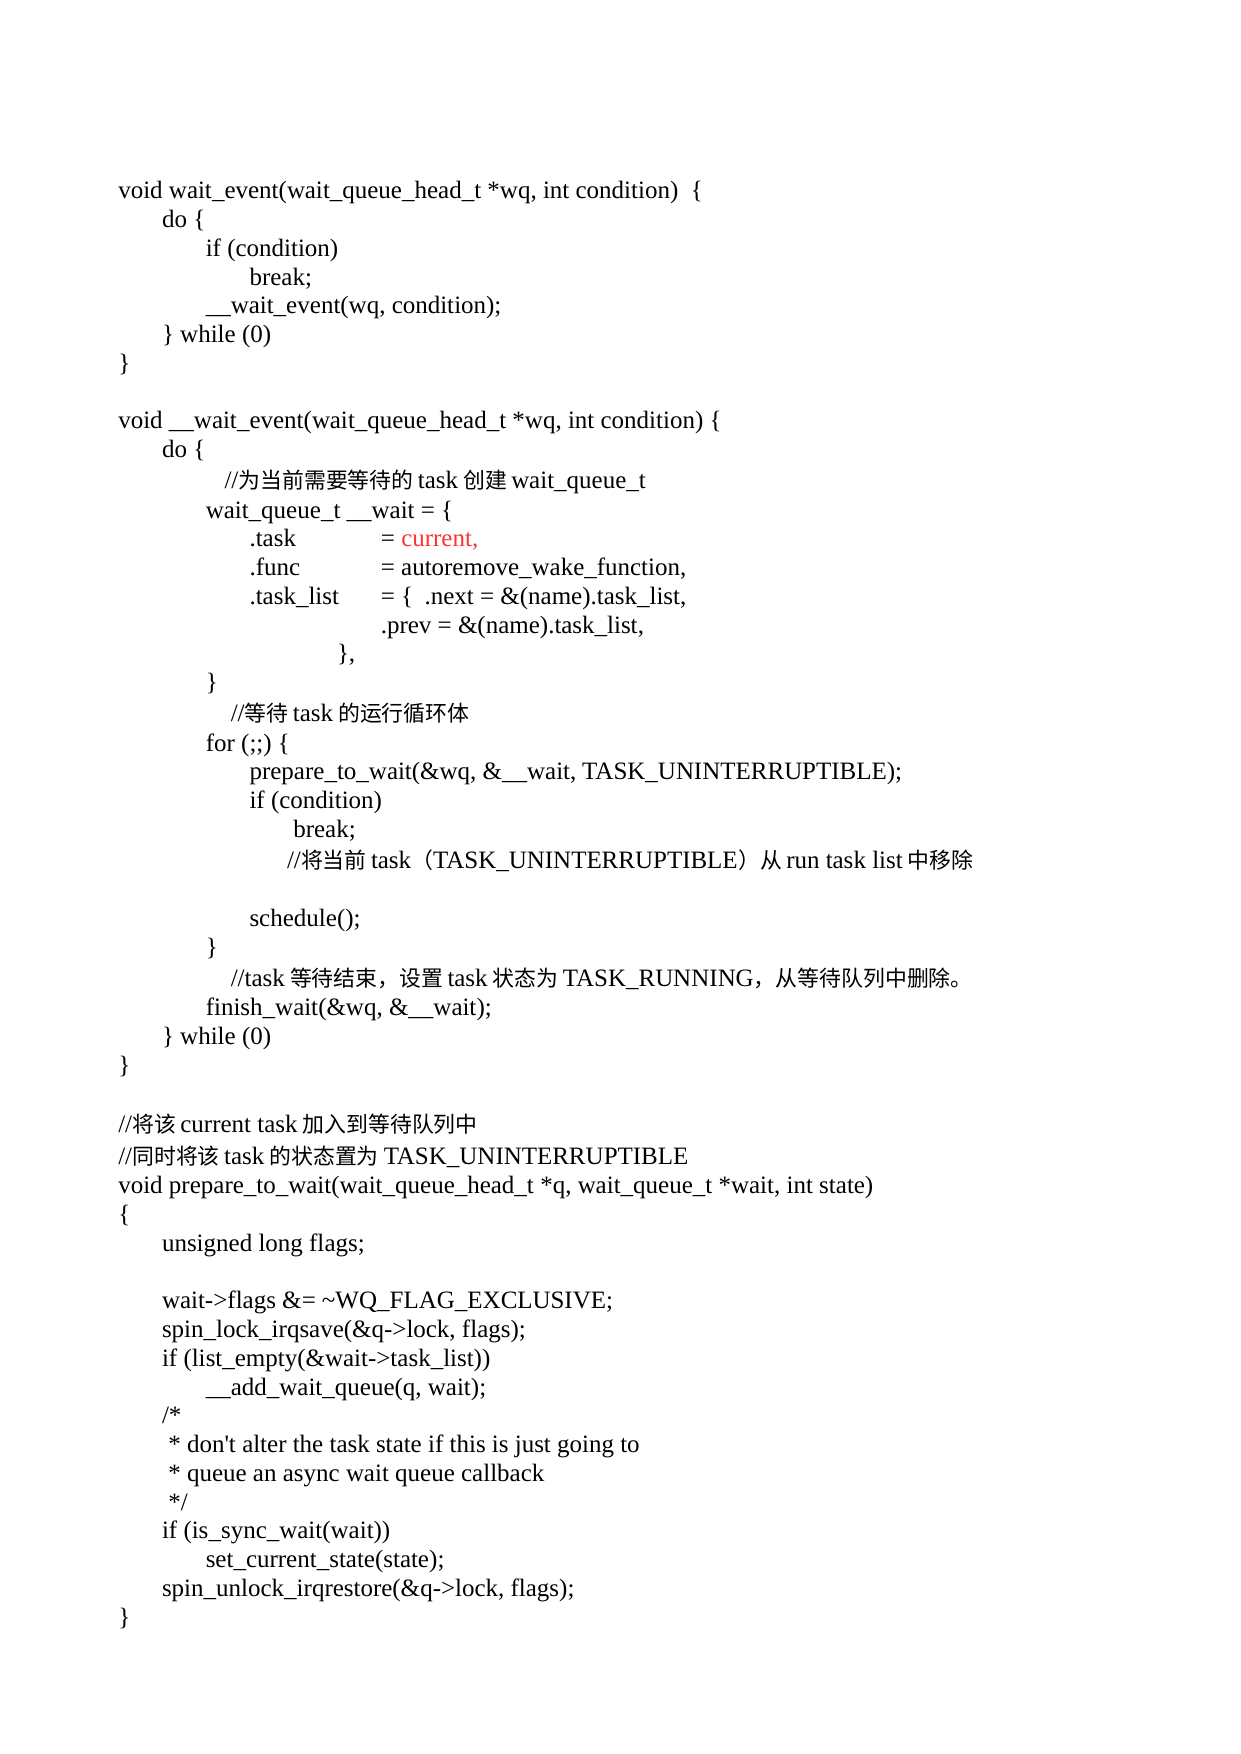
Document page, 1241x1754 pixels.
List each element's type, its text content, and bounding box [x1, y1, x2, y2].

text } [118, 348, 1122, 377]
text prepare_to_wait(&wq, &__wait, TASK_UNINTERRUPTIBLE); [118, 756, 1122, 785]
text if (list_empty(&wait->task_list)) [118, 1343, 1122, 1372]
text set_current_state(state); [118, 1544, 1122, 1573]
text //为当前需要等待的task创建wait_queue_t [118, 463, 1122, 495]
text * don't alter the task state if this is just going to [118, 1429, 1122, 1458]
text } [118, 932, 1122, 961]
text unsigned long flags; [118, 1228, 1122, 1257]
text //同时将该task的状态置为 TASK_UNINTERRUPTIBLE [118, 1139, 1122, 1171]
text spin_unlock_irqrestore(&q->lock, flags); [118, 1573, 1122, 1602]
text .func = autoremove_wake_function, [118, 552, 1122, 581]
text void __wait_event(wait_queue_head_t *wq, int condition) { [118, 406, 1122, 434]
text */ [118, 1487, 1122, 1516]
text if (condition) [118, 785, 1122, 814]
text do { [118, 434, 1122, 463]
text //等待task的运行循环体 [118, 696, 1122, 728]
text //task等待结束，设置task状态为TASK_RUNNING，从等待队列中删除。 [118, 961, 1122, 992]
text for (;;) { [118, 728, 1122, 756]
text //将该current task加入到等待队列中 [118, 1107, 1122, 1139]
text .task_list = { .next = &(name).task_list, [118, 581, 1122, 610]
text wait_queue_t __wait = { [118, 495, 1122, 523]
text } [118, 1602, 1122, 1631]
text wait->flags &= ~WQ_FLAG_EXCLUSIVE; [118, 1286, 1122, 1314]
text }, [118, 638, 1122, 667]
text } while (0) [118, 319, 1122, 348]
text .task = current, [118, 523, 1122, 552]
text void prepare_to_wait(wait_queue_head_t *q, wait_queue_t *wait, int state) [118, 1171, 1122, 1199]
text { [118, 1199, 1122, 1228]
text finish_wait(&wq, &__wait); [118, 992, 1122, 1021]
text if (is_sync_wait(wait)) [118, 1516, 1122, 1544]
text break; [118, 814, 1122, 843]
text void wait_event(wait_queue_head_t *wq, int condition) { [118, 176, 1122, 204]
text .prev = &(name).task_list, [118, 610, 1122, 638]
text if (condition) [118, 233, 1122, 262]
text } while (0) [118, 1021, 1122, 1050]
text __add_wait_queue(q, wait); [118, 1372, 1122, 1401]
text schedule(); [118, 903, 1122, 932]
text } [118, 667, 1122, 696]
text do { [118, 204, 1122, 233]
text /* [118, 1401, 1122, 1429]
text __wait_event(wq, condition); [118, 291, 1122, 319]
text //将当前task（TASK_UNINTERRUPTIBLE）从run task list中移除 [118, 843, 1122, 903]
text spin_lock_irqsave(&q->lock, flags); [118, 1314, 1122, 1343]
text } [118, 1050, 1122, 1078]
text break; [118, 262, 1122, 291]
text * queue an async wait queue callback [118, 1458, 1122, 1487]
